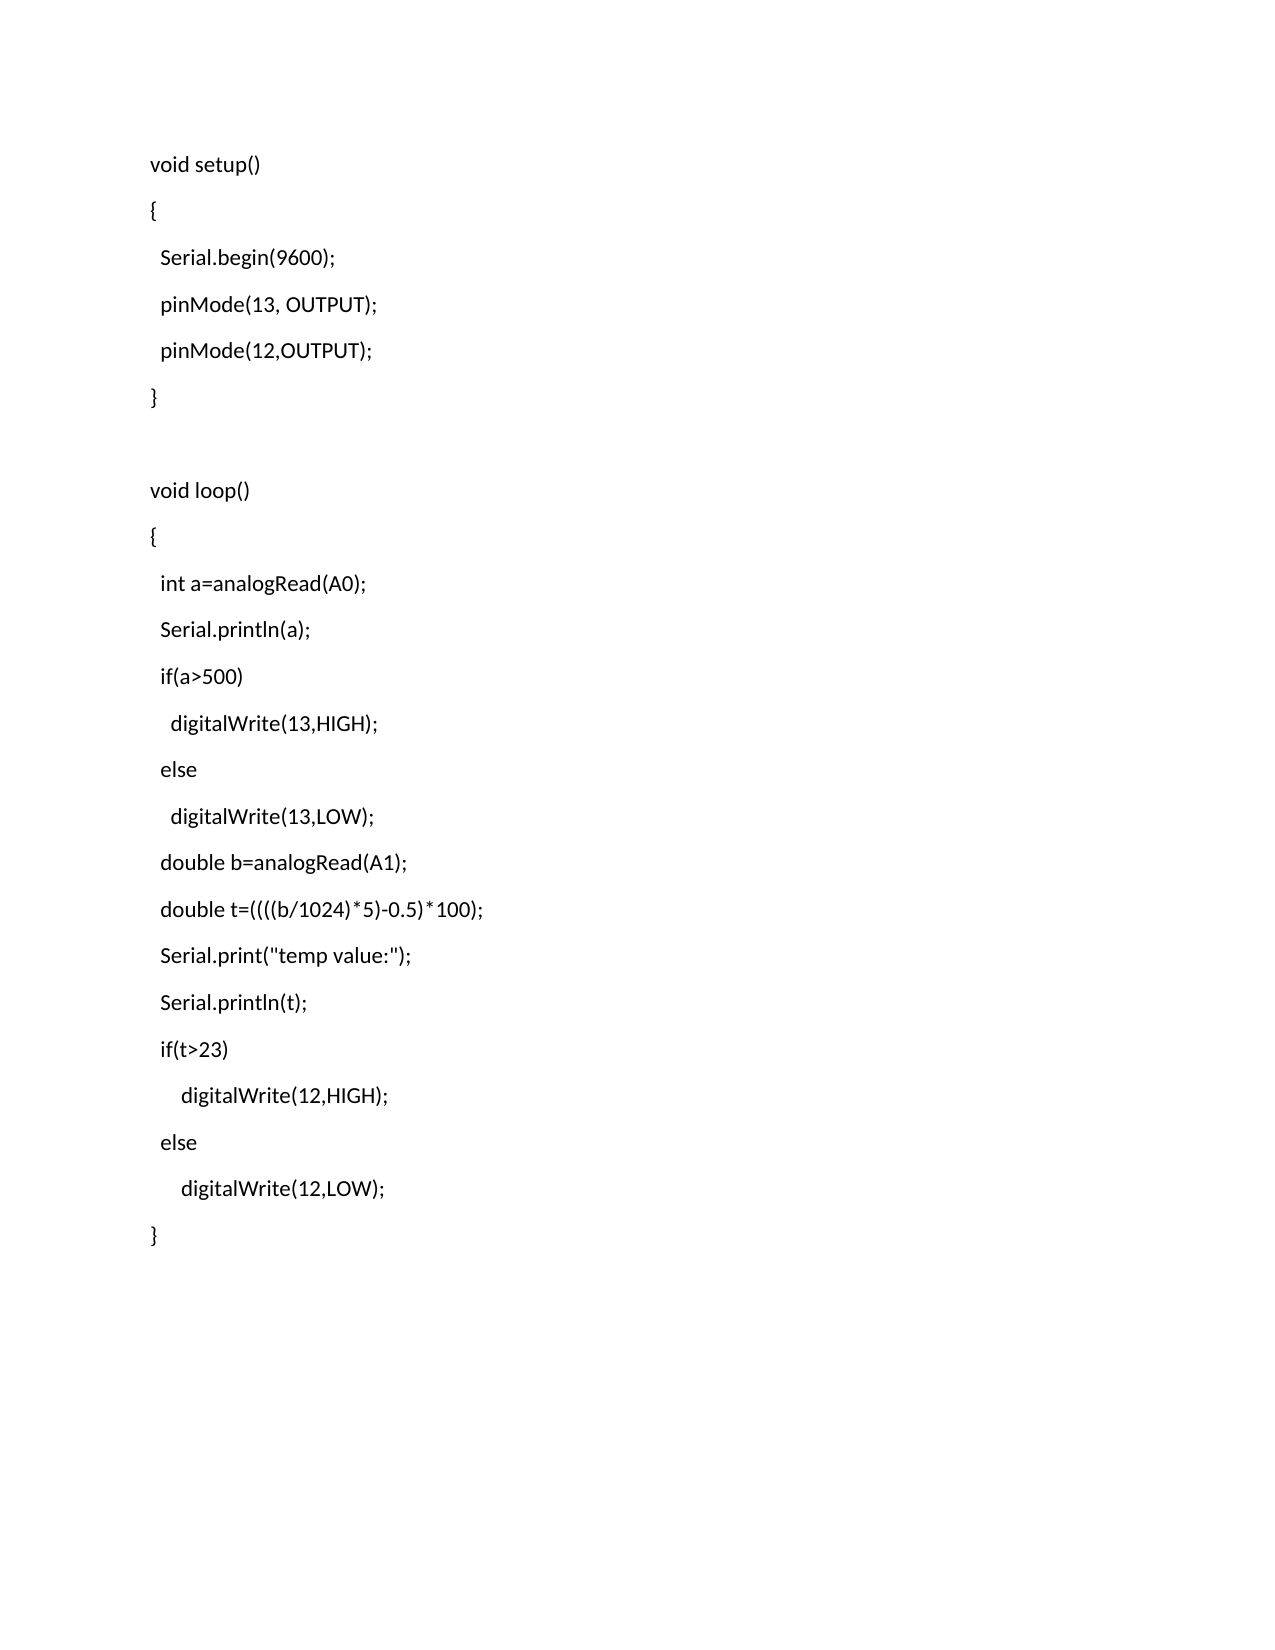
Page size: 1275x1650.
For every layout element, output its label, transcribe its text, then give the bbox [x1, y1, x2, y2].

text { [150, 522, 1125, 551]
text else [150, 1128, 1125, 1156]
text double b=analogRead(A1); [150, 848, 1125, 876]
text } [150, 1221, 1125, 1249]
text Serial.println(a); [150, 616, 1125, 644]
text int a=analogRead(A0); [150, 569, 1125, 597]
text void setup() [150, 150, 1125, 178]
text digitalWrite(13,HIGH); [150, 709, 1125, 737]
text else [150, 755, 1125, 783]
text { [150, 197, 1125, 224]
text Serial.begin(9600); [150, 243, 1125, 271]
text double t=((((b/1024)*5)-0.5)*100); [150, 895, 1125, 923]
text } [150, 383, 1125, 411]
text digitalWrite(12,LOW); [150, 1174, 1125, 1202]
text digitalWrite(12,HIGH); [150, 1081, 1125, 1109]
text pinMode(13, OUTPUT); [150, 290, 1125, 318]
text pinMode(12,OUTPUT); [150, 336, 1125, 364]
text Serial.println(t); [150, 988, 1125, 1016]
text void loop() [150, 476, 1125, 504]
text Serial.print("temp value:"); [150, 942, 1125, 969]
text if(a>500) [150, 662, 1125, 690]
text if(t>23) [150, 1035, 1125, 1063]
text digitalWrite(13,LOW); [150, 802, 1125, 830]
